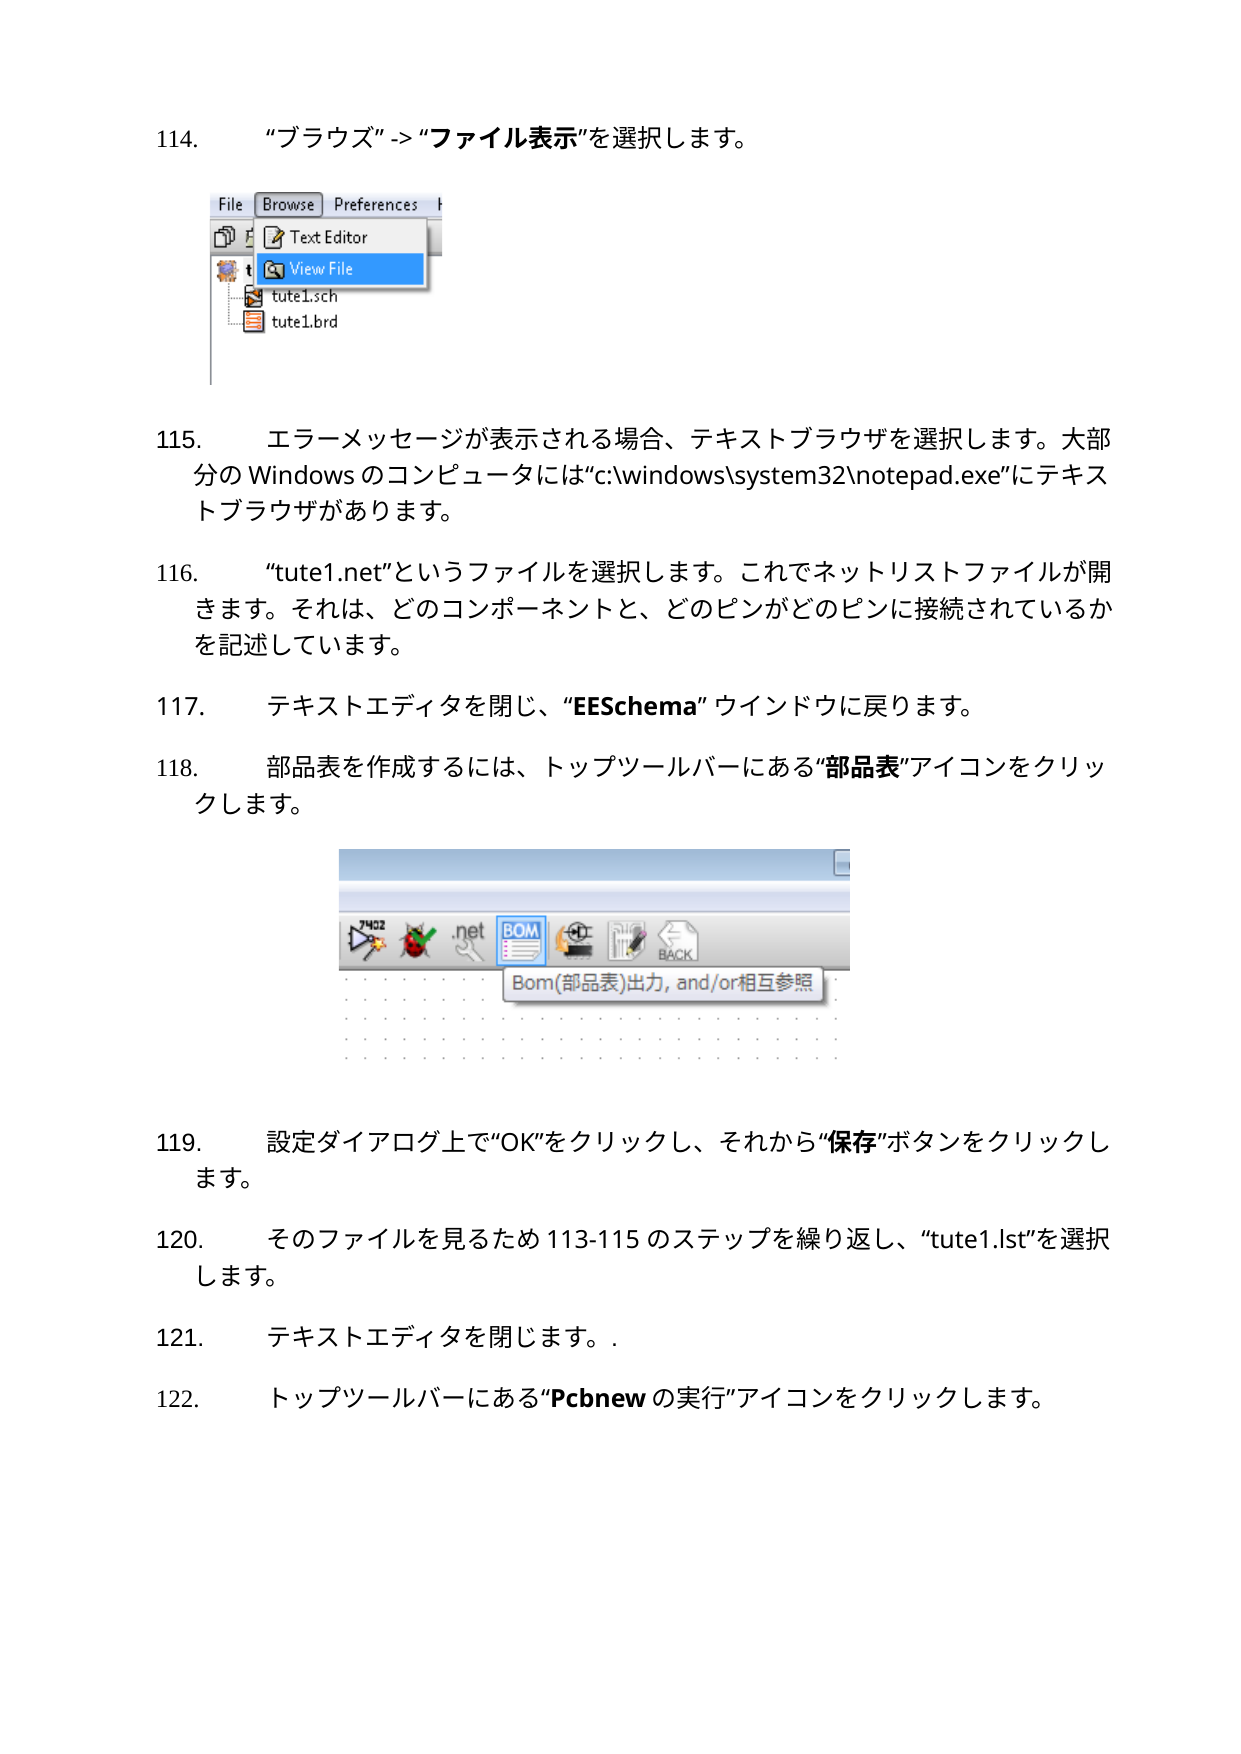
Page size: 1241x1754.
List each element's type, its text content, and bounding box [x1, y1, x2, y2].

list エラーメッセージが表示される場合、テキストブラウザを選択します。大部分のWindowsのコンピュータには“c:\windows\system32\notepad.exe”にテキストブラウザがあります。 [156, 419, 1122, 528]
list “ブラウズ” -> “ファイル表示”を選択します。 [156, 118, 1122, 394]
picture [338, 849, 850, 1064]
picture [209, 192, 443, 385]
list “tute1.net”というファイルを選択します。これでネットリストファイルが開きます。それは、どのコンポーネントと、どのピンがどのピンに接続されているかを記述しています。 [156, 553, 1122, 662]
list テキストエディタを閉じ、“EESchema” ウインドウに戻ります。 [156, 687, 1122, 723]
list トップツールバーにある“Pcbnewの実行”アイコンをクリックします。 [156, 1378, 1122, 1443]
list テキストエディタを閉じます。. [156, 1317, 1122, 1353]
list 部品表を作成するには、トップツールバーにある“部品表”アイコンをクリックします。 [156, 748, 1122, 1097]
list 設定ダイアログ上で“OK”をクリックし、それから“保存”ボタンをクリックします。 [156, 1122, 1122, 1195]
list そのファイルを見るため113-115 のステップを繰り返し、“tute1.lst”を選択します。 [156, 1220, 1122, 1292]
